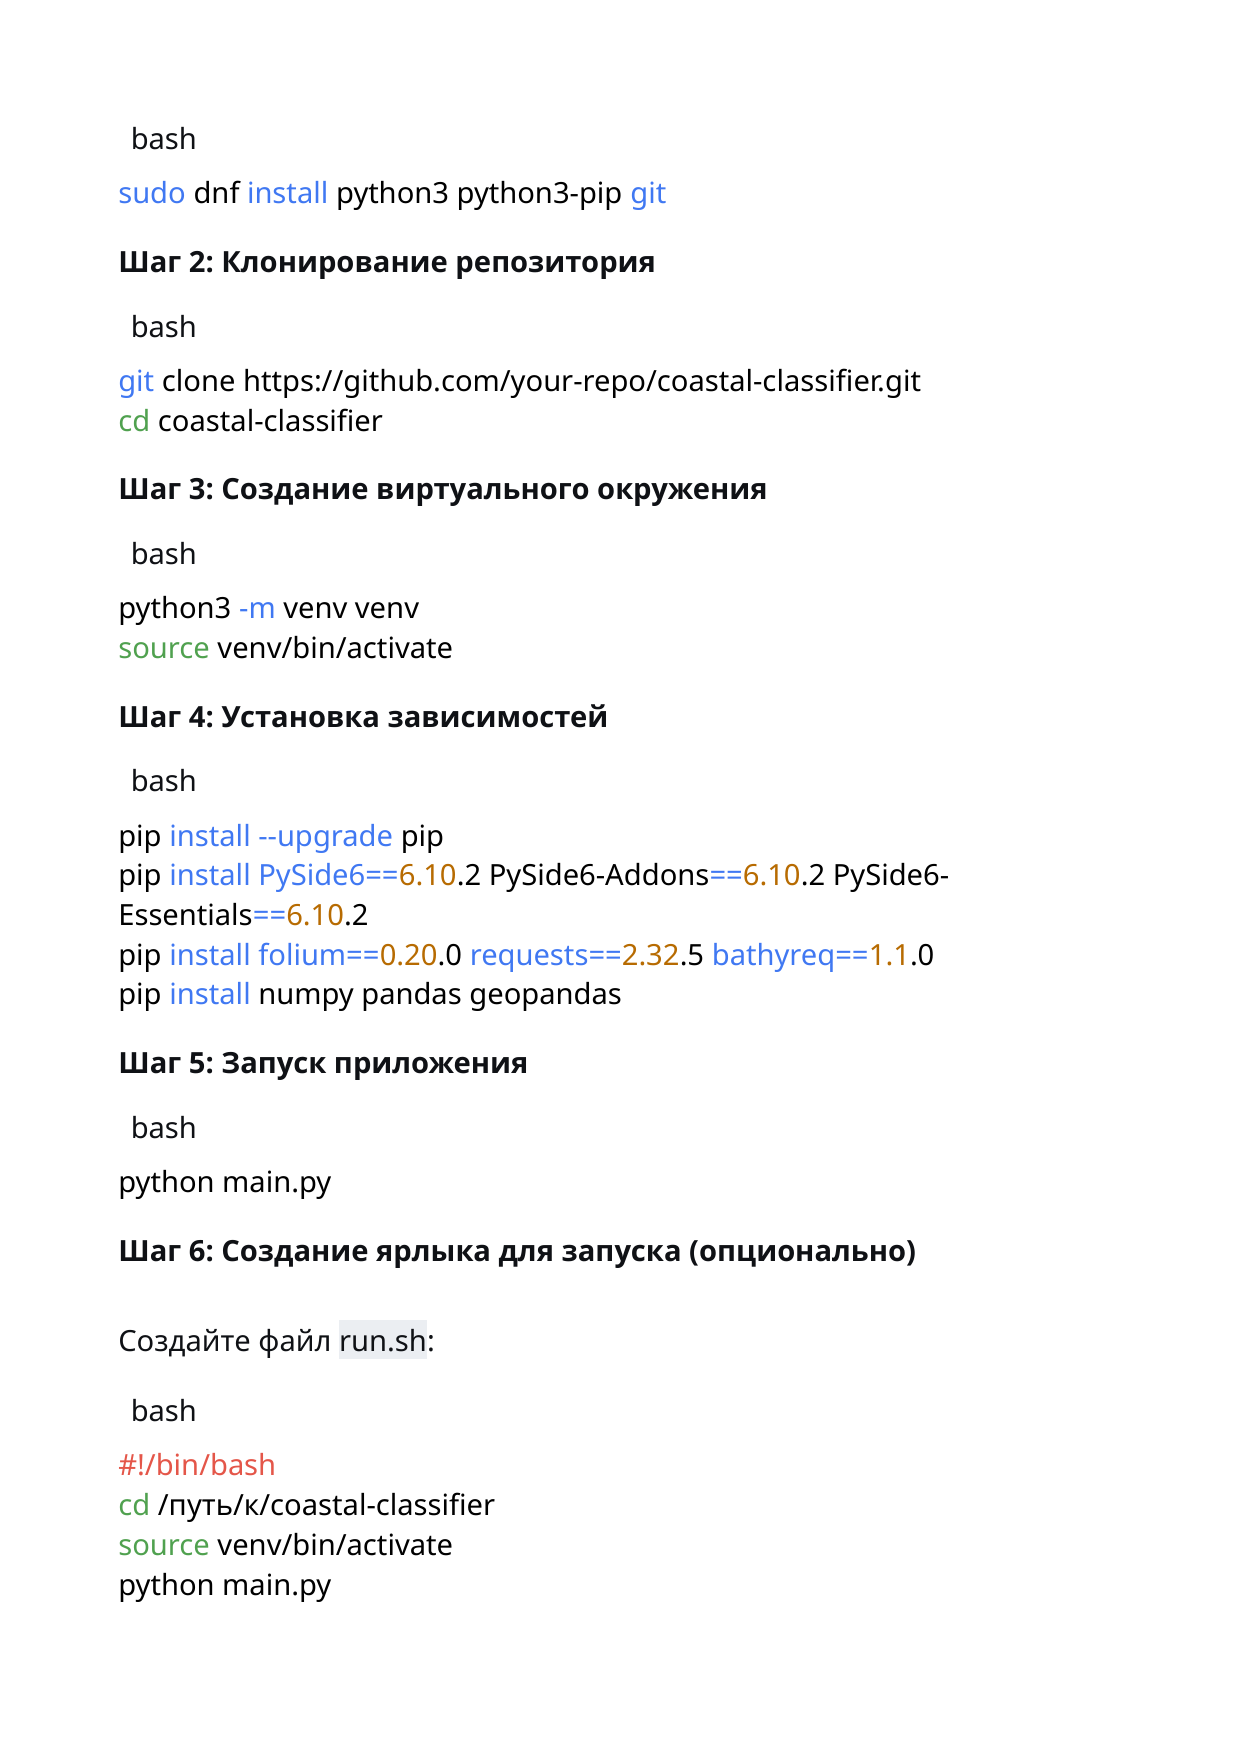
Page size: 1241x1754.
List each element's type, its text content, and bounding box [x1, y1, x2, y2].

text python3 -m venv venv [118, 587, 1122, 627]
text source venv/bin/activate [118, 1524, 1122, 1564]
text bash [131, 761, 1122, 800]
text source venv/bin/activate [118, 627, 1122, 667]
text pip install folium==0.20.0 requests==2.32.5 bathyreq==1.1.0 [118, 934, 1122, 974]
subtitle Шаг 3: Создание виртуального окружения [118, 464, 1122, 508]
text Создайте файл run.sh: [118, 1320, 1122, 1359]
text #!/bin/bash [118, 1445, 1122, 1484]
text python main.py [118, 1161, 1122, 1201]
text cd coastal-classifier [118, 400, 1122, 439]
text bash [131, 1107, 1122, 1147]
text bash [131, 533, 1122, 573]
text git clone https://github.com/your-repo/coastal-classifier.git [118, 360, 1122, 400]
subtitle Шаг 5: Запуск приложения [118, 1038, 1122, 1082]
text bash [131, 1390, 1122, 1430]
subtitle Шаг 2: Клонирование репозитория [118, 237, 1122, 281]
subtitle Шаг 4: Установка зависимостей [118, 692, 1122, 736]
text sudo dnf install python3 python3-pip git [118, 172, 1122, 212]
subtitle Шаг 6: Создание ярлыка для запуска (опционально) [118, 1226, 1122, 1270]
text python main.py [118, 1564, 1122, 1603]
text pip install --upgrade pip [118, 815, 1122, 854]
text pip install numpy pandas geopandas [118, 974, 1122, 1013]
text cd /путь/к/coastal-classifier [118, 1484, 1122, 1524]
text pip install PySide6==6.10.2 PySide6-Addons==6.10.2 PySide6-Essentials==6.10.2 [118, 854, 1122, 934]
text bash [131, 118, 1122, 158]
text bash [131, 306, 1122, 346]
